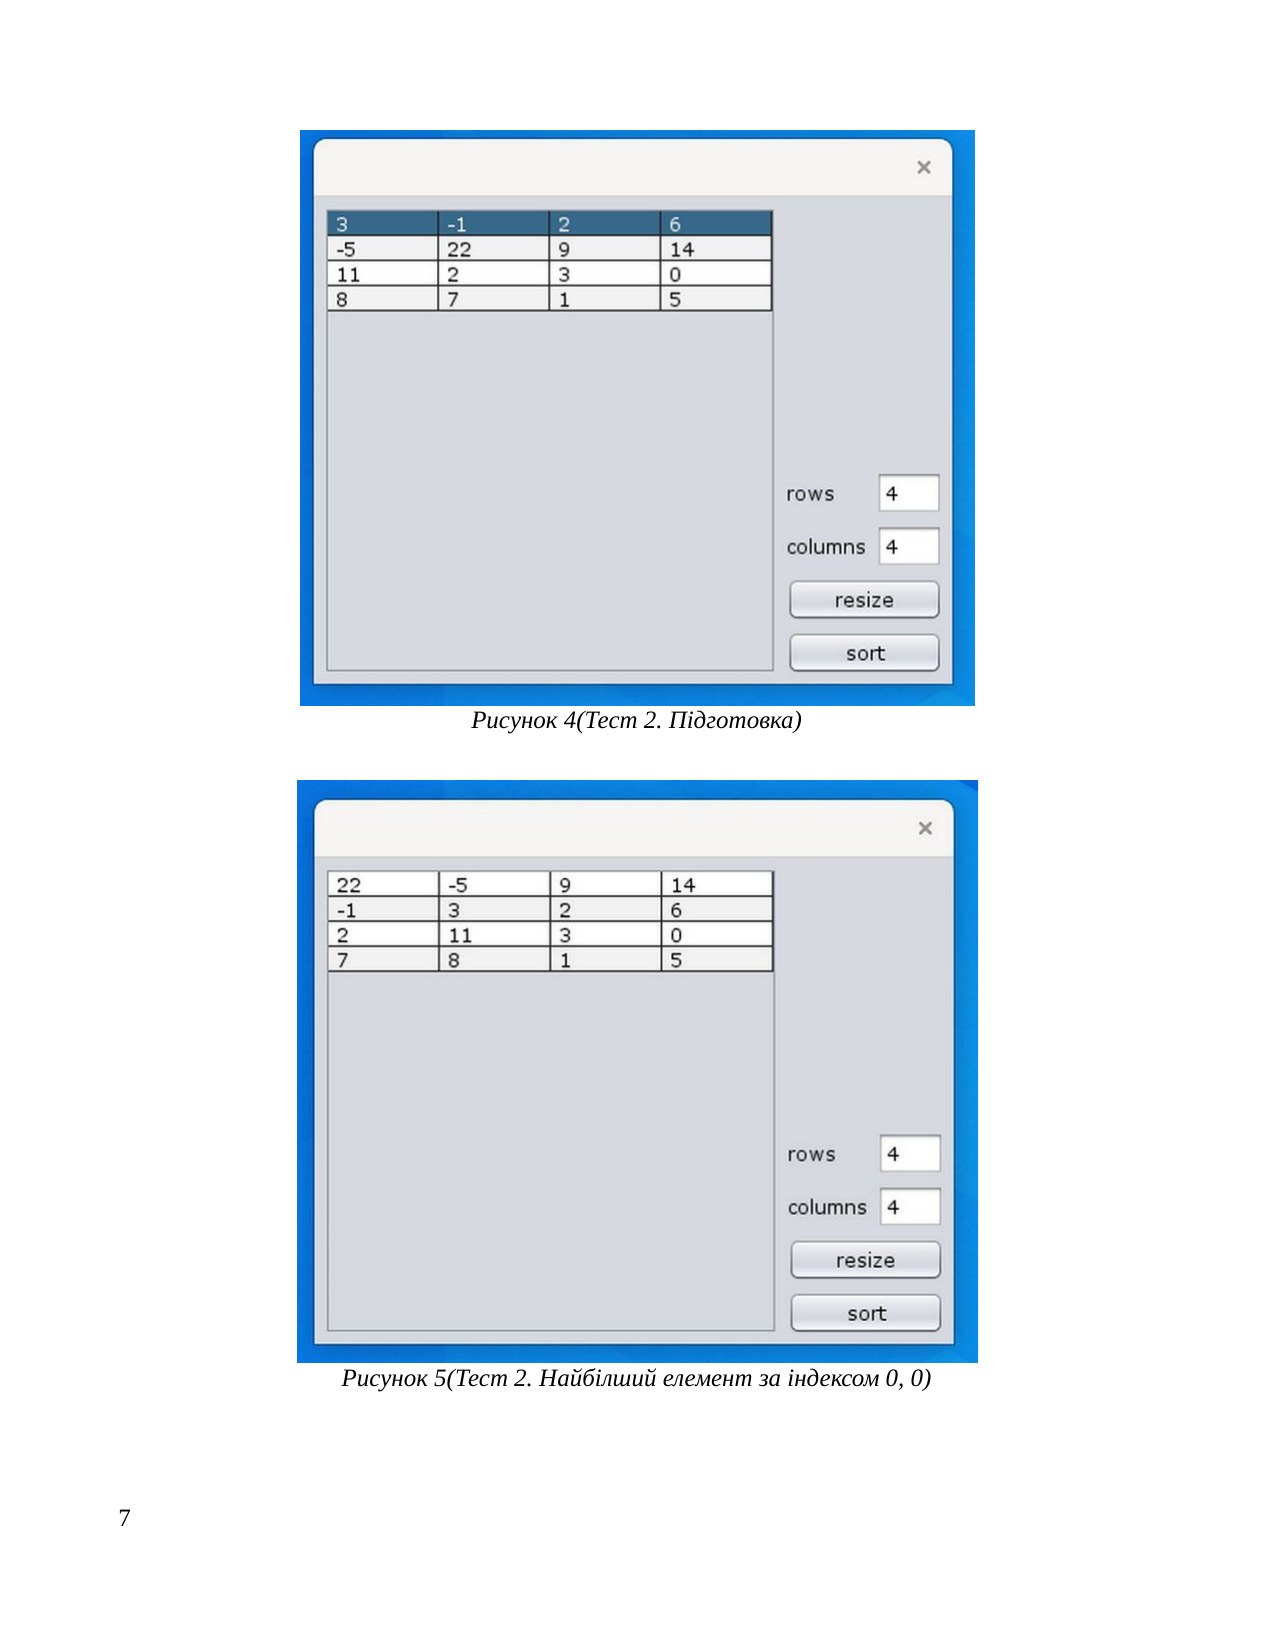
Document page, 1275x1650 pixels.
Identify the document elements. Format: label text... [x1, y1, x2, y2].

text Рисунок 4(Тест 2. Підготовка) [300, 706, 975, 734]
picture [300, 130, 975, 706]
text Рисунок 5(Тест 2. Найбілший елемент за індексом 0, 0) [297, 1363, 978, 1392]
picture [297, 780, 979, 1363]
